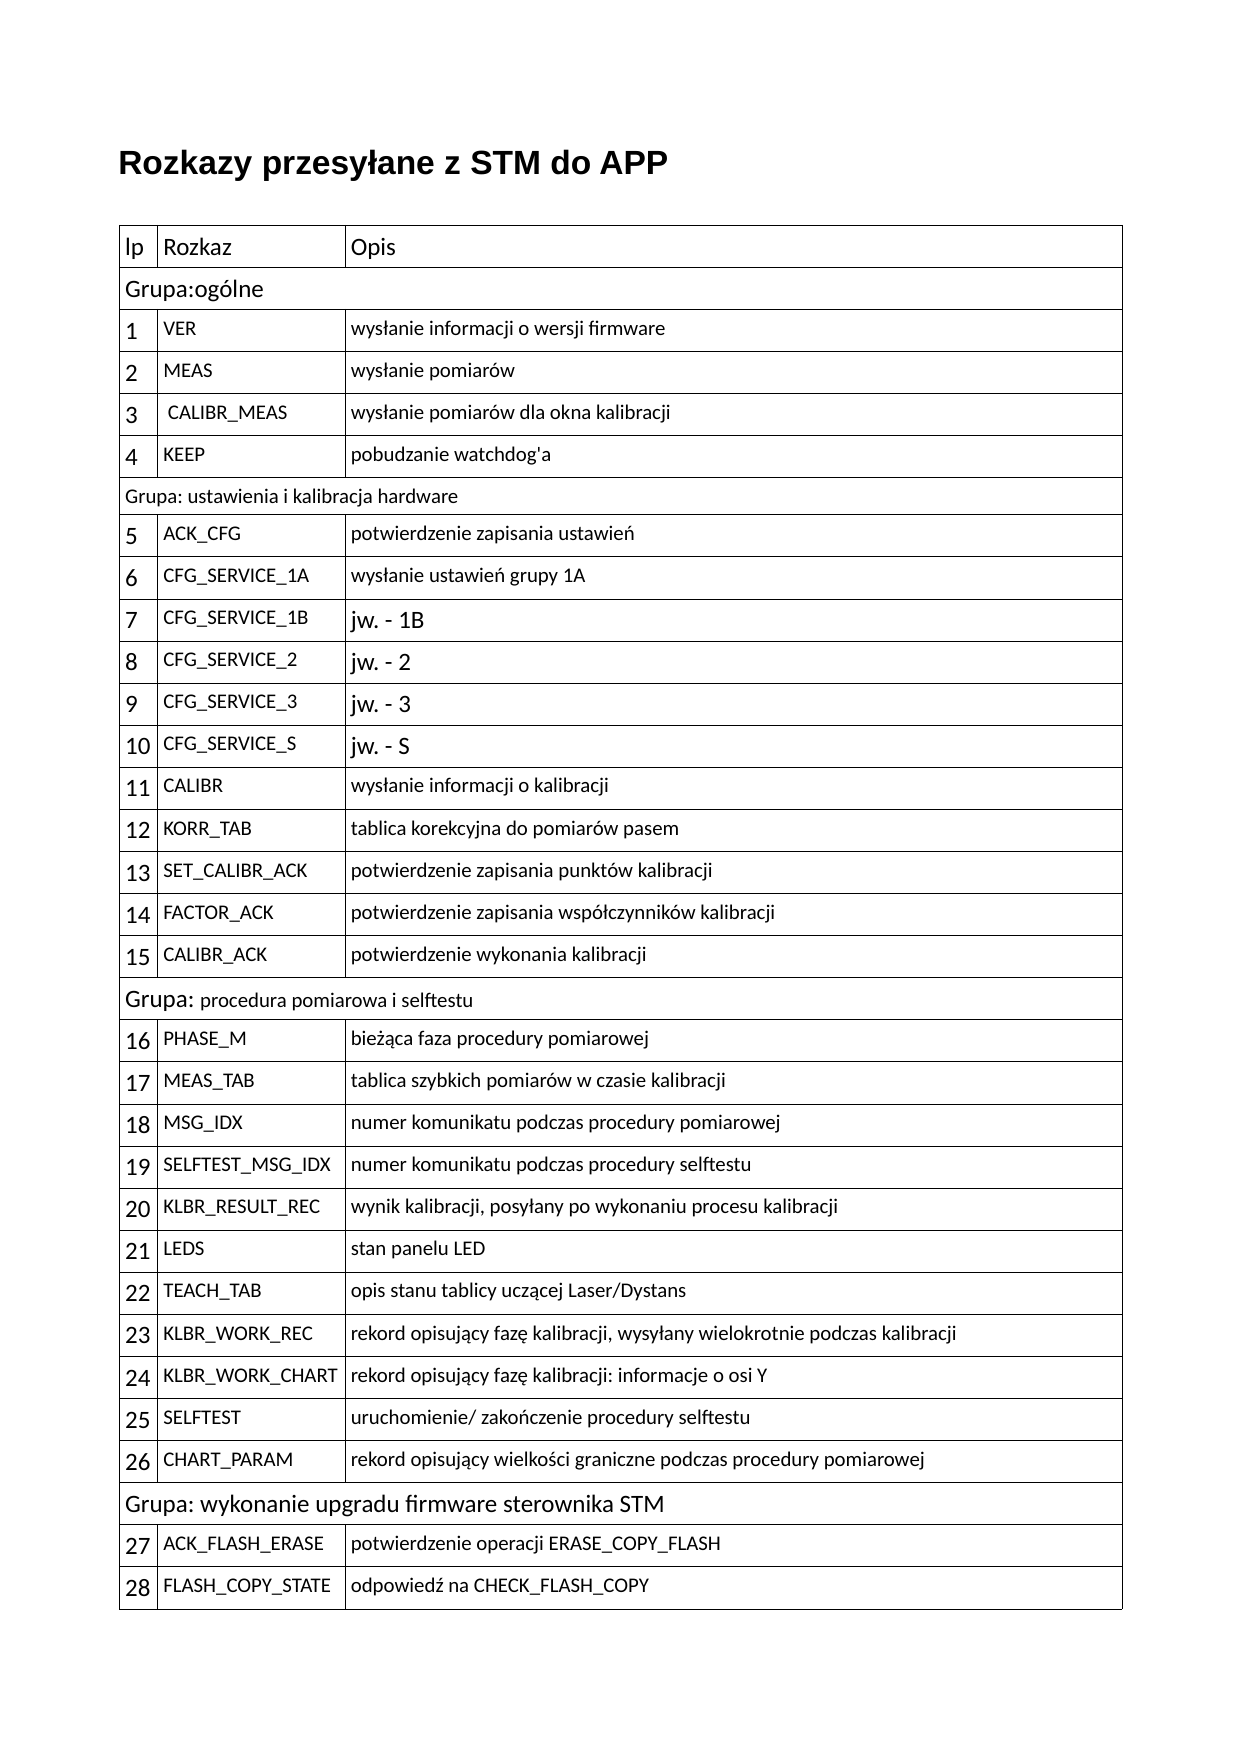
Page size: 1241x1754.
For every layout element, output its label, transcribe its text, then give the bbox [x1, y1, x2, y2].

table_cell SET_CALIBR_ACK [158, 852, 345, 893]
table_cell KORR_TAB [158, 810, 345, 851]
table_cell tablica korekcyjna do pomiarów pasem [346, 810, 1122, 851]
table_cell Grupa: ustawienia i kalibracja hardware [120, 478, 1122, 514]
table_cell potwierdzenie zapisania punktów kalibracji [346, 852, 1122, 893]
table_cell MEAS [158, 352, 345, 393]
table_cell FACTOR_ACK [158, 894, 345, 935]
table_cell 12 [120, 810, 157, 851]
table_cell rekord opisujący wielkości graniczne podczas procedury pomiarowej [346, 1441, 1122, 1482]
table_cell KEEP [158, 436, 345, 477]
table_cell KLBR_RESULT_REC [158, 1189, 345, 1230]
table_cell potwierdzenie operacji ERASE_COPY_FLASH [346, 1525, 1122, 1566]
table_cell KLBR_WORK_CHART [158, 1357, 345, 1398]
table_cell 22 [120, 1273, 157, 1314]
table_cell tablica szybkich pomiarów w czasie kalibracji [346, 1062, 1122, 1103]
table_cell SELFTEST [158, 1399, 345, 1440]
table_cell PHASE_M [158, 1020, 345, 1061]
table_cell CALIBR [158, 768, 345, 809]
table_cell Grupa: procedura pomiarowa i selftestu [120, 978, 1122, 1019]
table_header Rozkaz [158, 226, 345, 267]
table_cell jw. - 2 [346, 642, 1122, 683]
table_cell potwierdzenie zapisania współczynników kalibracji [346, 894, 1122, 935]
table_cell rekord opisujący fazę kalibracji, wysyłany wielokrotnie podczas kalibracji [346, 1315, 1122, 1356]
table_cell CFG_SERVICE_S [158, 726, 345, 767]
table_cell 9 [120, 684, 157, 725]
table_cell MSG_IDX [158, 1105, 345, 1146]
table_cell potwierdzenie wykonania kalibracji [346, 936, 1122, 977]
table_cell potwierdzenie zapisania ustawień [346, 515, 1122, 556]
table_cell wysłanie informacji o kalibracji [346, 768, 1122, 809]
table_cell 2 [120, 352, 157, 393]
table_cell CFG_SERVICE_1B [158, 600, 345, 641]
table_cell 28 [120, 1567, 157, 1608]
table_cell MEAS_TAB [158, 1062, 345, 1103]
table_cell 6 [120, 557, 157, 598]
table_cell CHART_PARAM [158, 1441, 345, 1482]
table_cell jw. - 3 [346, 684, 1122, 725]
table_cell 18 [120, 1105, 157, 1146]
table_cell 8 [120, 642, 157, 683]
table_cell stan panelu LED [346, 1231, 1122, 1272]
subtitle Rozkazy przesyłane z STM do APP [118, 143, 1122, 182]
table_cell LEDS [158, 1231, 345, 1272]
table_cell numer komunikatu podczas procedury pomiarowej [346, 1105, 1122, 1146]
table_cell ACK_FLASH_ERASE [158, 1525, 345, 1566]
table_cell 7 [120, 600, 157, 641]
table_cell pobudzanie watchdog'a [346, 436, 1122, 477]
table_cell ACK_CFG [158, 515, 345, 556]
table_cell 5 [120, 515, 157, 556]
table_cell bieżąca faza procedury pomiarowej [346, 1020, 1122, 1061]
table_cell 15 [120, 936, 157, 977]
table_cell 13 [120, 852, 157, 893]
table_cell uruchomienie/ zakończenie procedury selftestu [346, 1399, 1122, 1440]
table_cell 1 [120, 310, 157, 351]
table_cell wysłanie informacji o wersji firmware [346, 310, 1122, 351]
table_cell 17 [120, 1062, 157, 1103]
table_cell opis stanu tablicy uczącej Laser/Dystans [346, 1273, 1122, 1314]
table_cell 20 [120, 1189, 157, 1230]
table_cell CFG_SERVICE_3 [158, 684, 345, 725]
table_header Opis [346, 226, 1122, 267]
table_cell wysłanie pomiarów [346, 352, 1122, 393]
table_cell CFG_SERVICE_1A [158, 557, 345, 598]
table_cell 21 [120, 1231, 157, 1272]
table_cell 10 [120, 726, 157, 767]
table_cell jw. - S [346, 726, 1122, 767]
table_cell 14 [120, 894, 157, 935]
table_cell rekord opisujący fazę kalibracji: informacje o osi Y [346, 1357, 1122, 1398]
table_cell TEACH_TAB [158, 1273, 345, 1314]
table_cell CFG_SERVICE_2 [158, 642, 345, 683]
table_cell KLBR_WORK_REC [158, 1315, 345, 1356]
table_cell 3 [120, 394, 157, 435]
table_cell 23 [120, 1315, 157, 1356]
table_cell SELFTEST_MSG_IDX [158, 1147, 345, 1188]
table_cell 25 [120, 1399, 157, 1440]
table_cell Grupa: wykonanie upgradu firmware sterownika STM [120, 1483, 1122, 1524]
table_cell wynik kalibracji, posyłany po wykonaniu procesu kalibracji [346, 1189, 1122, 1230]
table_cell 27 [120, 1525, 157, 1566]
table_cell jw. - 1B [346, 600, 1122, 641]
table_cell 26 [120, 1441, 157, 1482]
table_cell 4 [120, 436, 157, 477]
table_cell Grupa:ogólne [120, 268, 1122, 309]
table_cell CALIBR_ACK [158, 936, 345, 977]
table_header lp [120, 226, 157, 267]
table_cell numer komunikatu podczas procedury selftestu [346, 1147, 1122, 1188]
table_cell CALIBR_MEAS [158, 394, 345, 435]
table_cell odpowiedź na CHECK_FLASH_COPY [346, 1567, 1122, 1608]
table_cell wysłanie ustawień grupy 1A [346, 557, 1122, 598]
table_cell 11 [120, 768, 157, 809]
table_cell FLASH_COPY_STATE [158, 1567, 345, 1608]
table_cell wysłanie pomiarów dla okna kalibracji [346, 394, 1122, 435]
table_cell 16 [120, 1020, 157, 1061]
table_cell VER [158, 310, 345, 351]
table_cell 19 [120, 1147, 157, 1188]
table_cell 24 [120, 1357, 157, 1398]
